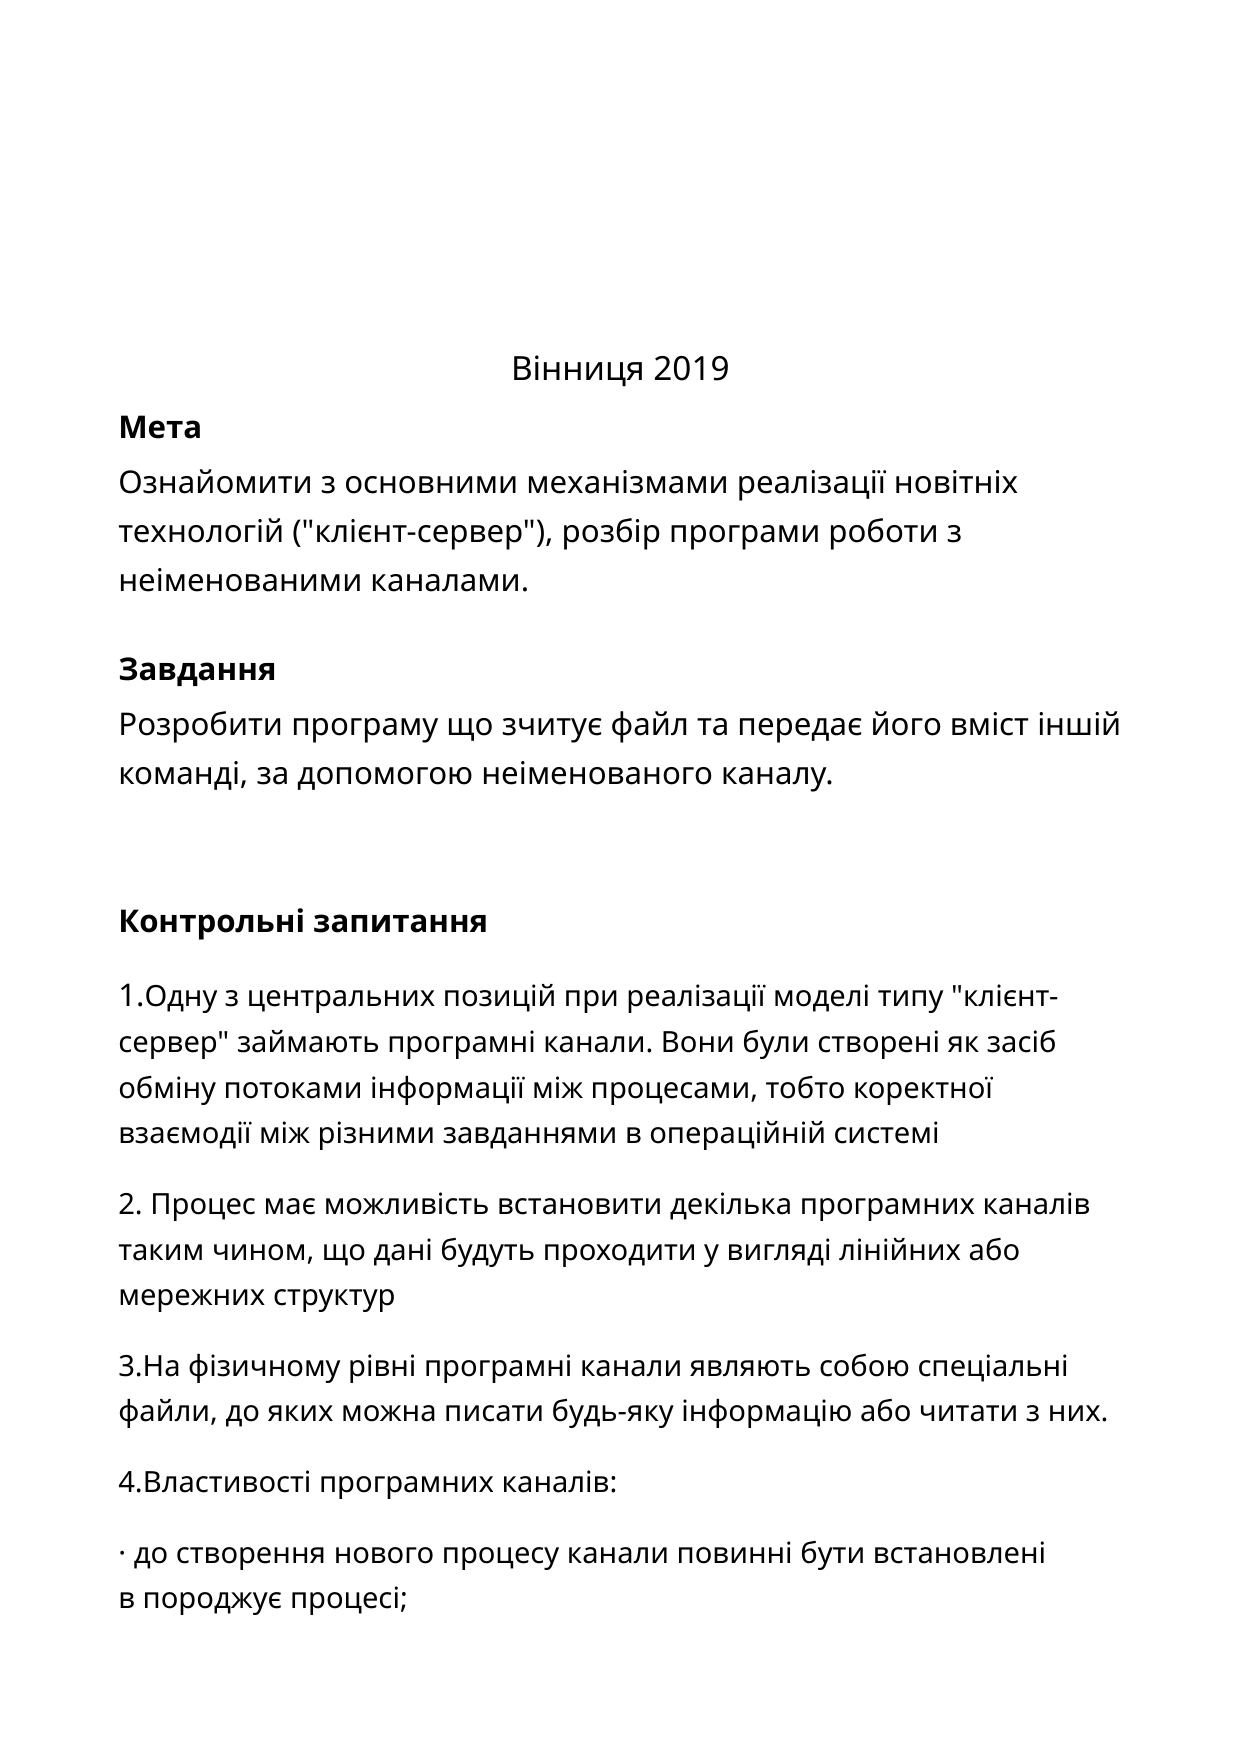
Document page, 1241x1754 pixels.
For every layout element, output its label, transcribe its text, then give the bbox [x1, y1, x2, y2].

text 4.Властивості програмних каналів: [118, 1461, 1122, 1501]
text · до створення нового процесу канали повинні бути встановлені в породжує процесі; [118, 1532, 1122, 1617]
text 3.На фізичному рівні програмні канали являють собою спеціальні файли, до яких можна писати будь-яку інформацію або читати з них. [118, 1345, 1122, 1430]
subtitle Завдання [118, 647, 1122, 689]
text 1.Одну з центральних позицій при реалізації моделі типу "клієнт-сервер" займають програмні канали. Вони були створені як засіб обміну потоками інформації між процесами, тобто коректної взаємодії між різними завданнями в опера­ційній системі [118, 973, 1122, 1152]
text Вінниця 2019 [118, 345, 1122, 391]
subtitle Мета [118, 405, 1122, 448]
text Контрольні запитання [118, 899, 1122, 941]
text 2. Процес має можливість встановити декілька програмних каналів таким чином, що дані будуть проходити у вигляді лінійних або мережних структур [118, 1183, 1122, 1314]
text Ознайомити з основними механізмами реалізації новітніх технологій ("клієнт-сервер"), розбір програми роботи з неіменованими каналами. [118, 460, 1122, 601]
text Розробити програму що зчитує файл та передає його вміст іншій команді, за допомогою неіменованого каналу. [118, 702, 1122, 793]
